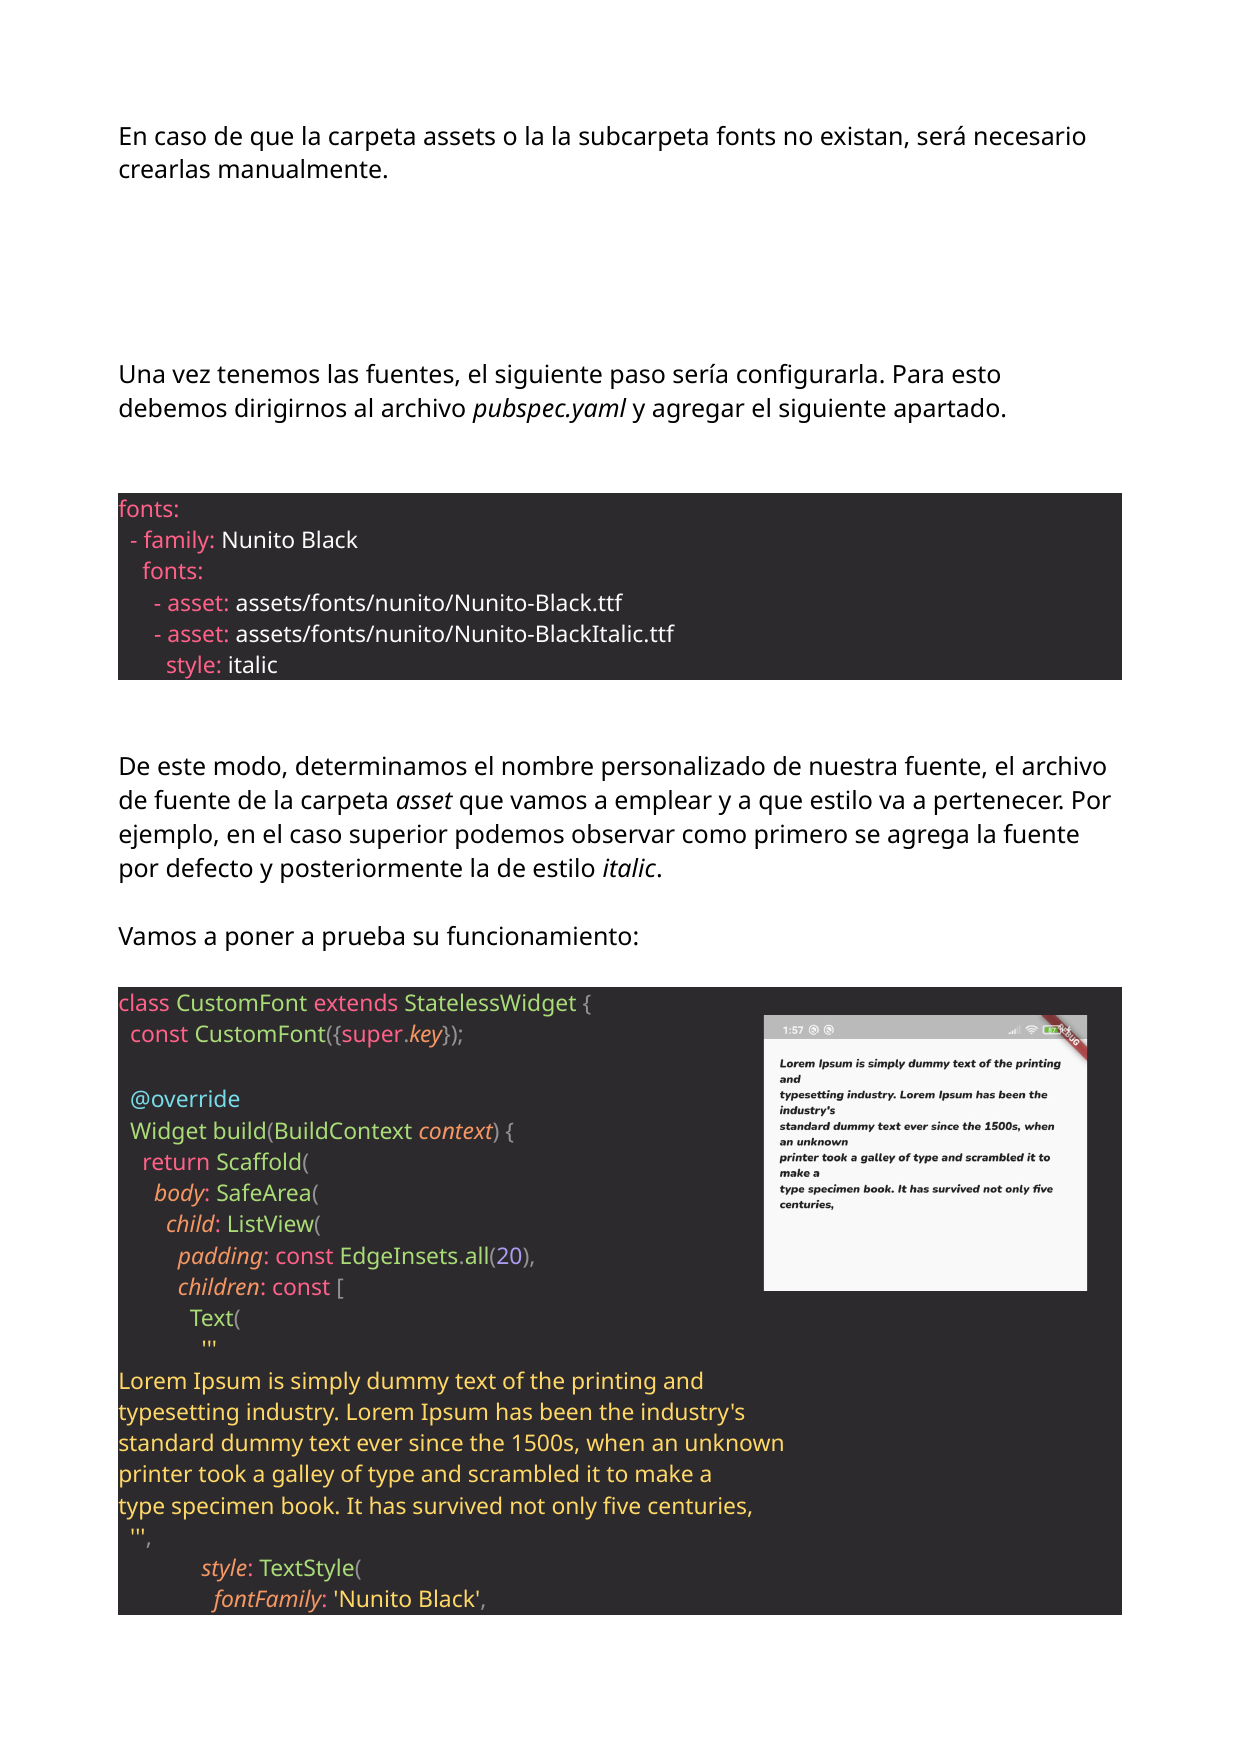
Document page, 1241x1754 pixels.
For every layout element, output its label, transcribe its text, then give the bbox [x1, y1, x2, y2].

text De este modo, determinamos el nombre personalizado de nuestra fuente, el archivo de fuente de la carpeta asset que vamos a emplear y a que estilo va a pertenecer. Por ejemplo, en el caso superior podemos observar como primero se agrega la fuente por defecto y posteriormente la de estilo italic. [118, 748, 1122, 885]
text Una vez tenemos las fuentes, el siguiente paso sería configurarla. Para esto [118, 357, 1122, 391]
text debemos dirigirnos al archivo pubspec.yaml y agregar el siguiente apartado. [118, 391, 1122, 425]
text Vamos a poner a prueba su funcionamiento: [118, 919, 1122, 953]
text class CustomFont extends StatelessWidget { const CustomFont({super.key}); @override Widget build(BuildContext context) { return Scaffold( body: SafeArea( child: ListView( padding: const EdgeInsets.all(20), children: const [ Text( ''' Lorem Ipsum is simply dummy text of the printing and typesetting industry. Lorem Ipsum has been the industry's standard dummy text ever since the 1500s, when an unknown printer took a galley of type and scrambled it to make a type specimen book. It has survived not only five centuries, ''', style: TextStyle( fontFamily: 'Nunito Black', [118, 987, 1122, 1615]
text fonts: - family: Nunito Black fonts: - asset: assets/fonts/nunito/Nunito-Black.ttf - asset: assets/fonts/nunito/Nunito-BlackItalic.ttf style: italic [118, 493, 1122, 680]
text En caso de que la carpeta assets o la la subcarpeta fonts no existan, será necesario crearlas manualmente. [118, 118, 1122, 186]
